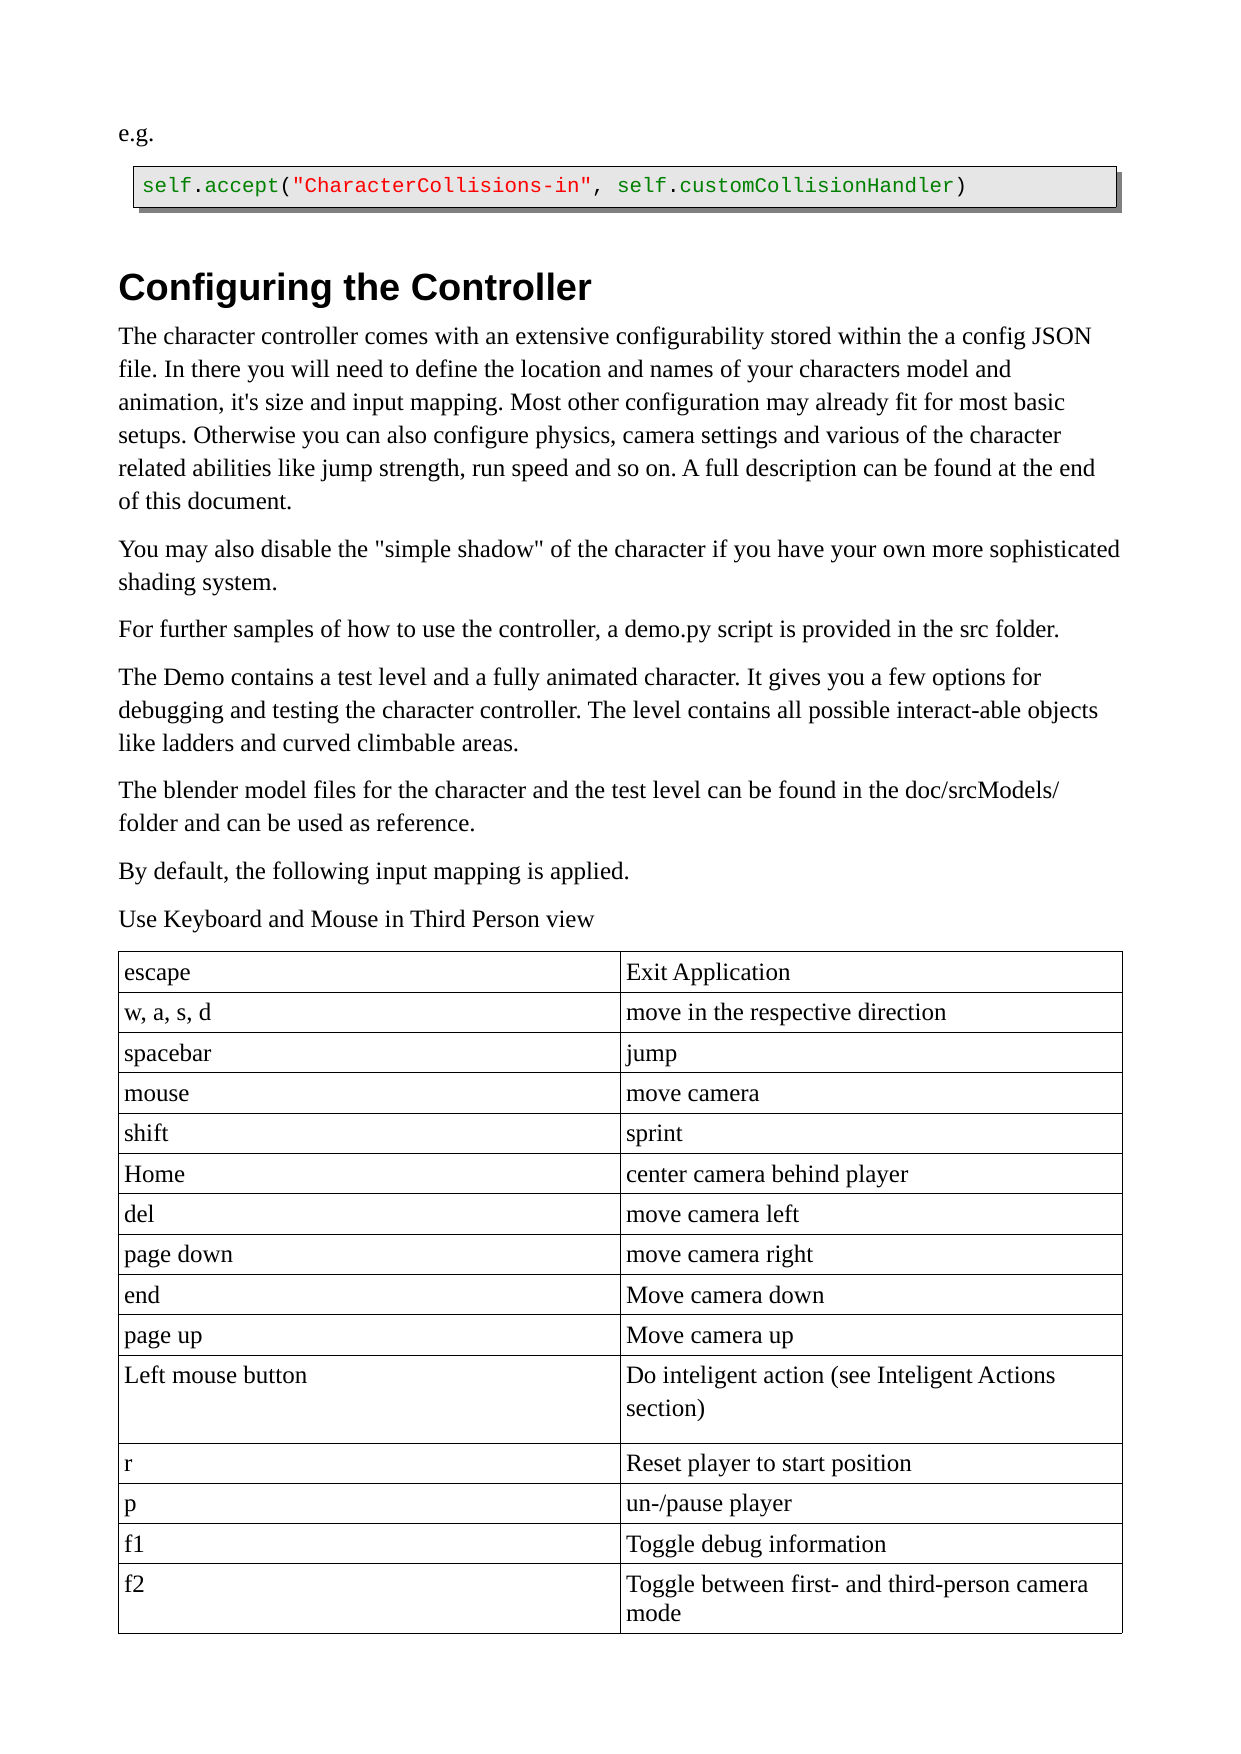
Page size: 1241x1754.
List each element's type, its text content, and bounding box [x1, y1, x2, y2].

table_cell Reset player to start position [621, 1444, 1122, 1483]
table_cell move in the respective direction [621, 993, 1122, 1032]
table_cell move camera left [621, 1194, 1122, 1233]
table_cell spacebar [119, 1033, 620, 1072]
table_cell Home [119, 1154, 620, 1193]
text self.accept("CharacterCollisions-in", self.customCollisionHandler) [134, 167, 1116, 207]
text The blender model files for the character and the test level can be found in the doc/srcModels/ folder and can be used as reference. [118, 776, 1122, 837]
table_cell Toggle debug information [621, 1524, 1122, 1563]
text For further samples of how to use the controller, a demo.py script is provided in the src folder. [118, 614, 1122, 643]
table_cell Do inteligent action (see Inteligent Actions section) [621, 1356, 1122, 1442]
subtitle Configuring the Controller [118, 265, 1122, 308]
table_cell p [119, 1484, 620, 1523]
table_cell end [119, 1275, 620, 1314]
text The character controller comes with an extensive configurability stored within the a config JSON file. In there you will need to define the location and names of your characters model and animation, it's size and input mapping. Most other configuration may already fit for most basic setups. Otherwise you can also configure physics, camera settings and various of the character related abilities like jump strength, run speed and so on. A full description can be found at the end of this document. [118, 321, 1122, 515]
table_cell Move camera up [621, 1315, 1122, 1354]
table_cell page down [119, 1235, 620, 1274]
table_cell move camera [621, 1073, 1122, 1113]
text You may also disable the "simple shadow" of the character if you have your own more sophisticated shading system. [118, 534, 1122, 595]
table_cell un-/pause player [621, 1484, 1122, 1523]
text e.g. [118, 118, 1122, 147]
table_cell shift [119, 1114, 620, 1153]
table_cell f1 [119, 1524, 620, 1563]
table_header Exit Application [621, 952, 1122, 992]
text Use Keyboard and Mouse in Third Person view [118, 904, 1122, 932]
text The Demo contains a test level and a fully animated character. It gives you a few options for debugging and testing the character controller. The level contains all possible interact-able objects like ladders and curved climbable areas. [118, 662, 1122, 757]
table_header escape [119, 952, 620, 992]
table_cell w, a, s, d [119, 993, 620, 1032]
table_cell jump [621, 1033, 1122, 1072]
table_cell Move camera down [621, 1275, 1122, 1314]
table_cell sprint [621, 1114, 1122, 1153]
table_cell move camera right [621, 1235, 1122, 1274]
table_cell center camera behind player [621, 1154, 1122, 1193]
text By default, the following input mapping is applied. [118, 856, 1122, 885]
table_cell page up [119, 1315, 620, 1354]
table_cell mouse [119, 1073, 620, 1113]
table_cell r [119, 1444, 620, 1483]
table_cell del [119, 1194, 620, 1233]
table_cell Left mouse button [119, 1356, 620, 1442]
table_cell Toggle between first- and third-person camera mode [621, 1564, 1122, 1632]
table_cell f2 [119, 1564, 620, 1632]
